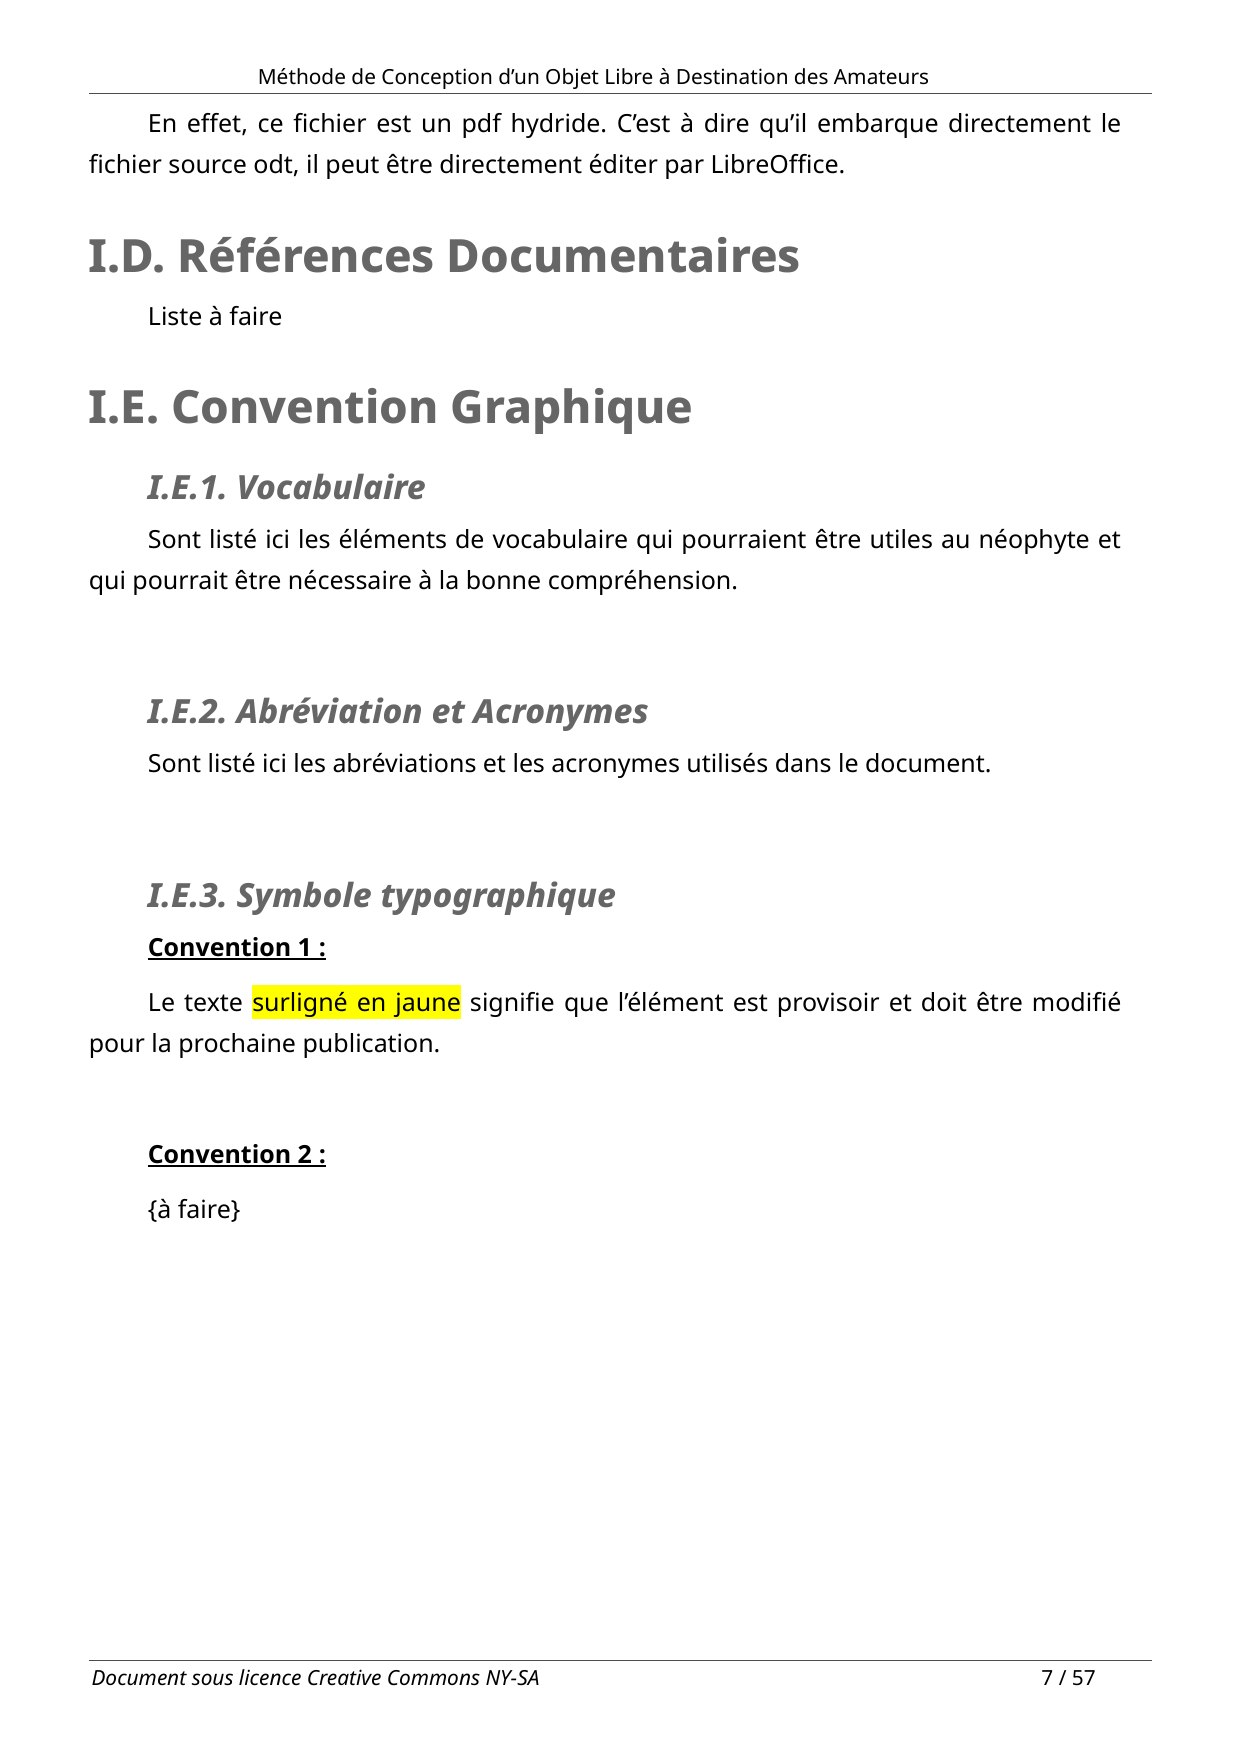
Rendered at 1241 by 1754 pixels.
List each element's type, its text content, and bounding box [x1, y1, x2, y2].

text Convention 2 : [88, 1136, 1122, 1170]
subtitle Vocabulaire [148, 464, 1152, 509]
text Convention 1 : [88, 929, 1122, 963]
text Sont listé ici les abréviations et les acronymes utilisés dans le document. [88, 746, 1122, 780]
subtitle Abréviation et Acronymes [148, 688, 1152, 733]
text Sont listé ici les éléments de vocabulaire qui pourraient être utiles au néophyte et qui pourrait être nécessaire à la bonne compréhension. [88, 522, 1122, 597]
text Liste à faire [88, 298, 1122, 332]
text En effet, ce fichier est un pdf hydride. C’est à dire qu’il embarque directement le fichier source odt, il peut être directement éditer par LibreOffice. [88, 106, 1122, 181]
subtitle Références Documentaires [88, 223, 1152, 286]
text {à faire} [88, 1192, 1122, 1226]
subtitle Symbole typographique [148, 871, 1152, 917]
subtitle Convention Graphique [88, 374, 1152, 437]
text Le texte surligné en jaune signifie que l’élément est provisoir et doit être modifié pour la prochaine publication. [88, 985, 1122, 1059]
